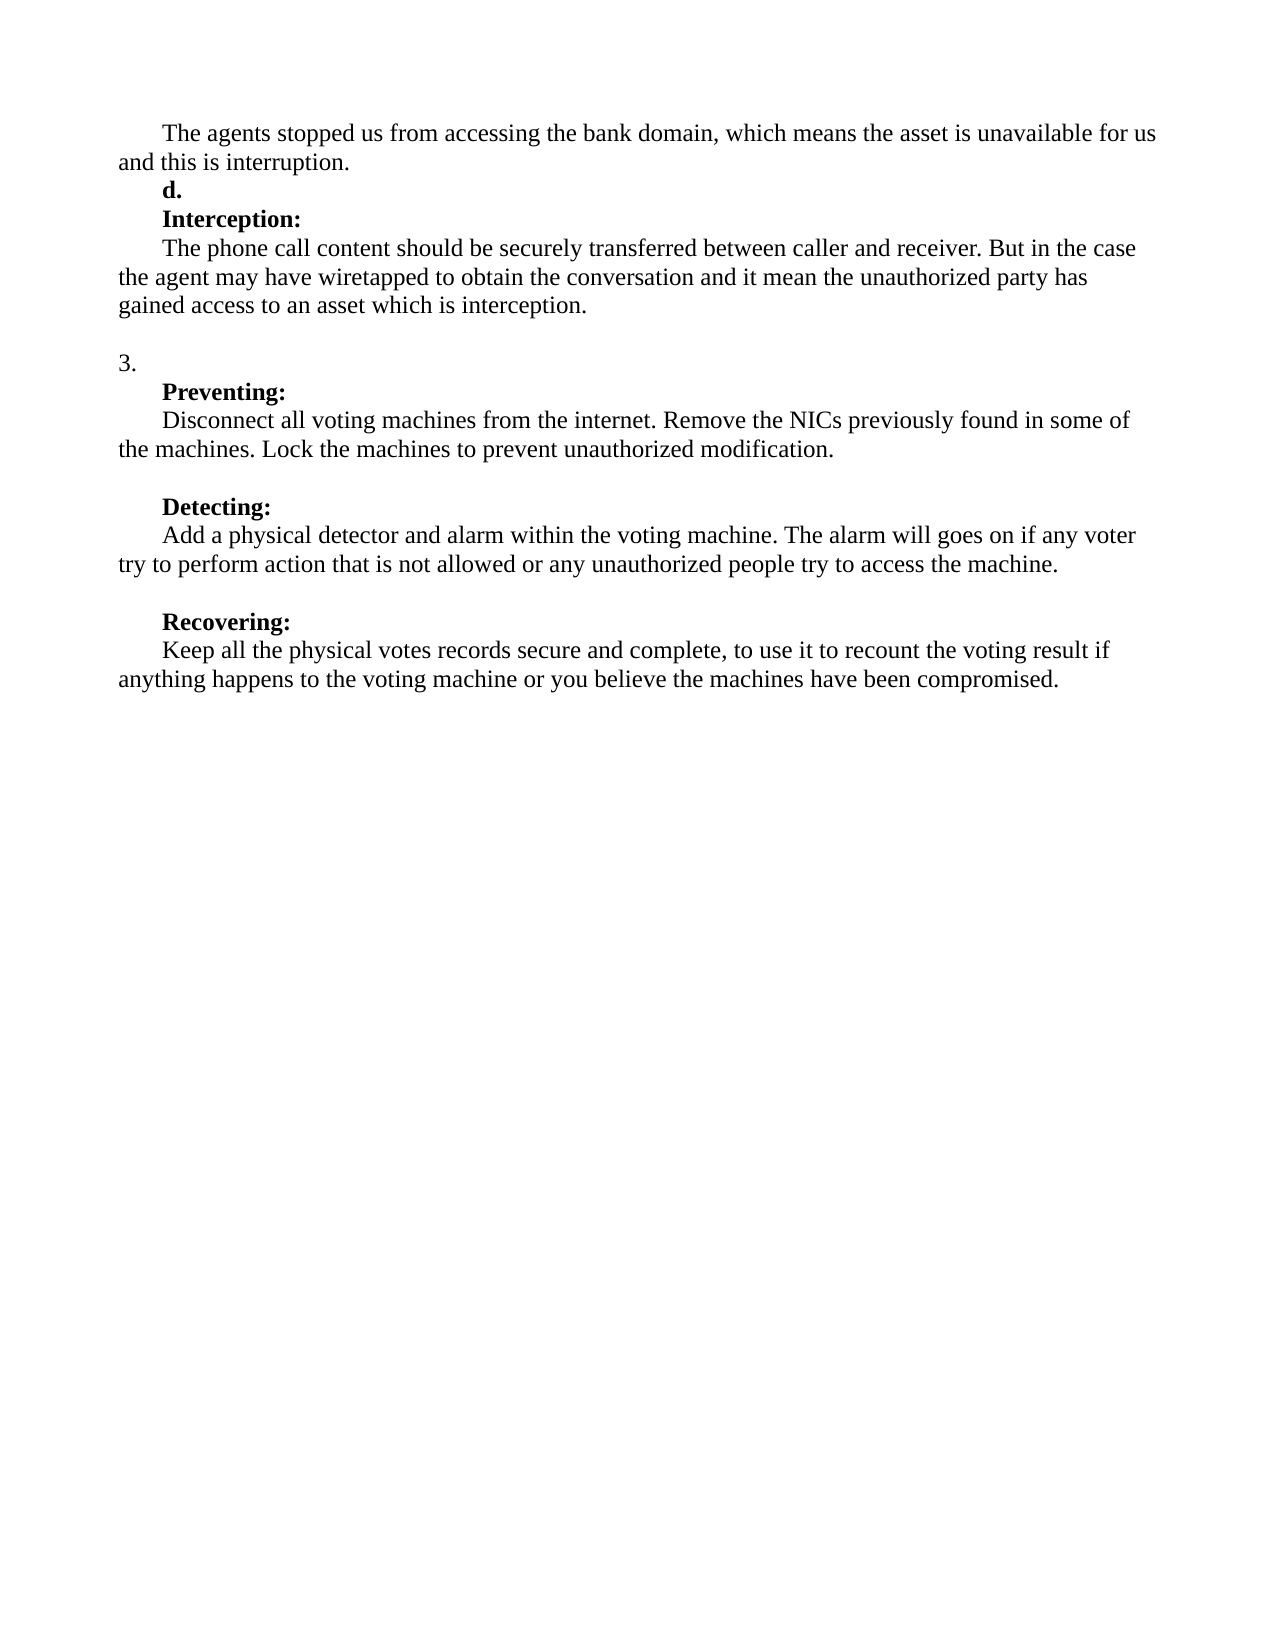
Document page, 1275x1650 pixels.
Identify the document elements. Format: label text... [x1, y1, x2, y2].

text Disconnect all voting machines from the internet. Remove the NICs previously found in some of the machines. Lock the machines to prevent unauthorized modification. [118, 406, 1157, 463]
text Recovering: [118, 607, 1157, 636]
text 3. [118, 348, 1157, 377]
text d. [118, 176, 1157, 204]
text The agents stopped us from accessing the bank domain, which means the asset is unavailable for us and this is interruption. [118, 118, 1157, 176]
text Interception: [118, 204, 1157, 233]
text Keep all the physical votes records secure and complete, to use it to recount the voting result if anything happens to the voting machine or you believe the machines have been compromised. [118, 636, 1157, 693]
text Detecting: [118, 492, 1157, 521]
text Preventing: [118, 377, 1157, 406]
text The phone call content should be securely transferred between caller and receiver. But in the case the agent may have wiretapped to obtain the conversation and it mean the unauthorized party has gained access to an asset which is interception. [118, 233, 1157, 319]
text Add a physical detector and alarm within the voting machine. The alarm will goes on if any voter try to perform action that is not allowed or any unauthorized people try to access the machine. [118, 521, 1157, 578]
